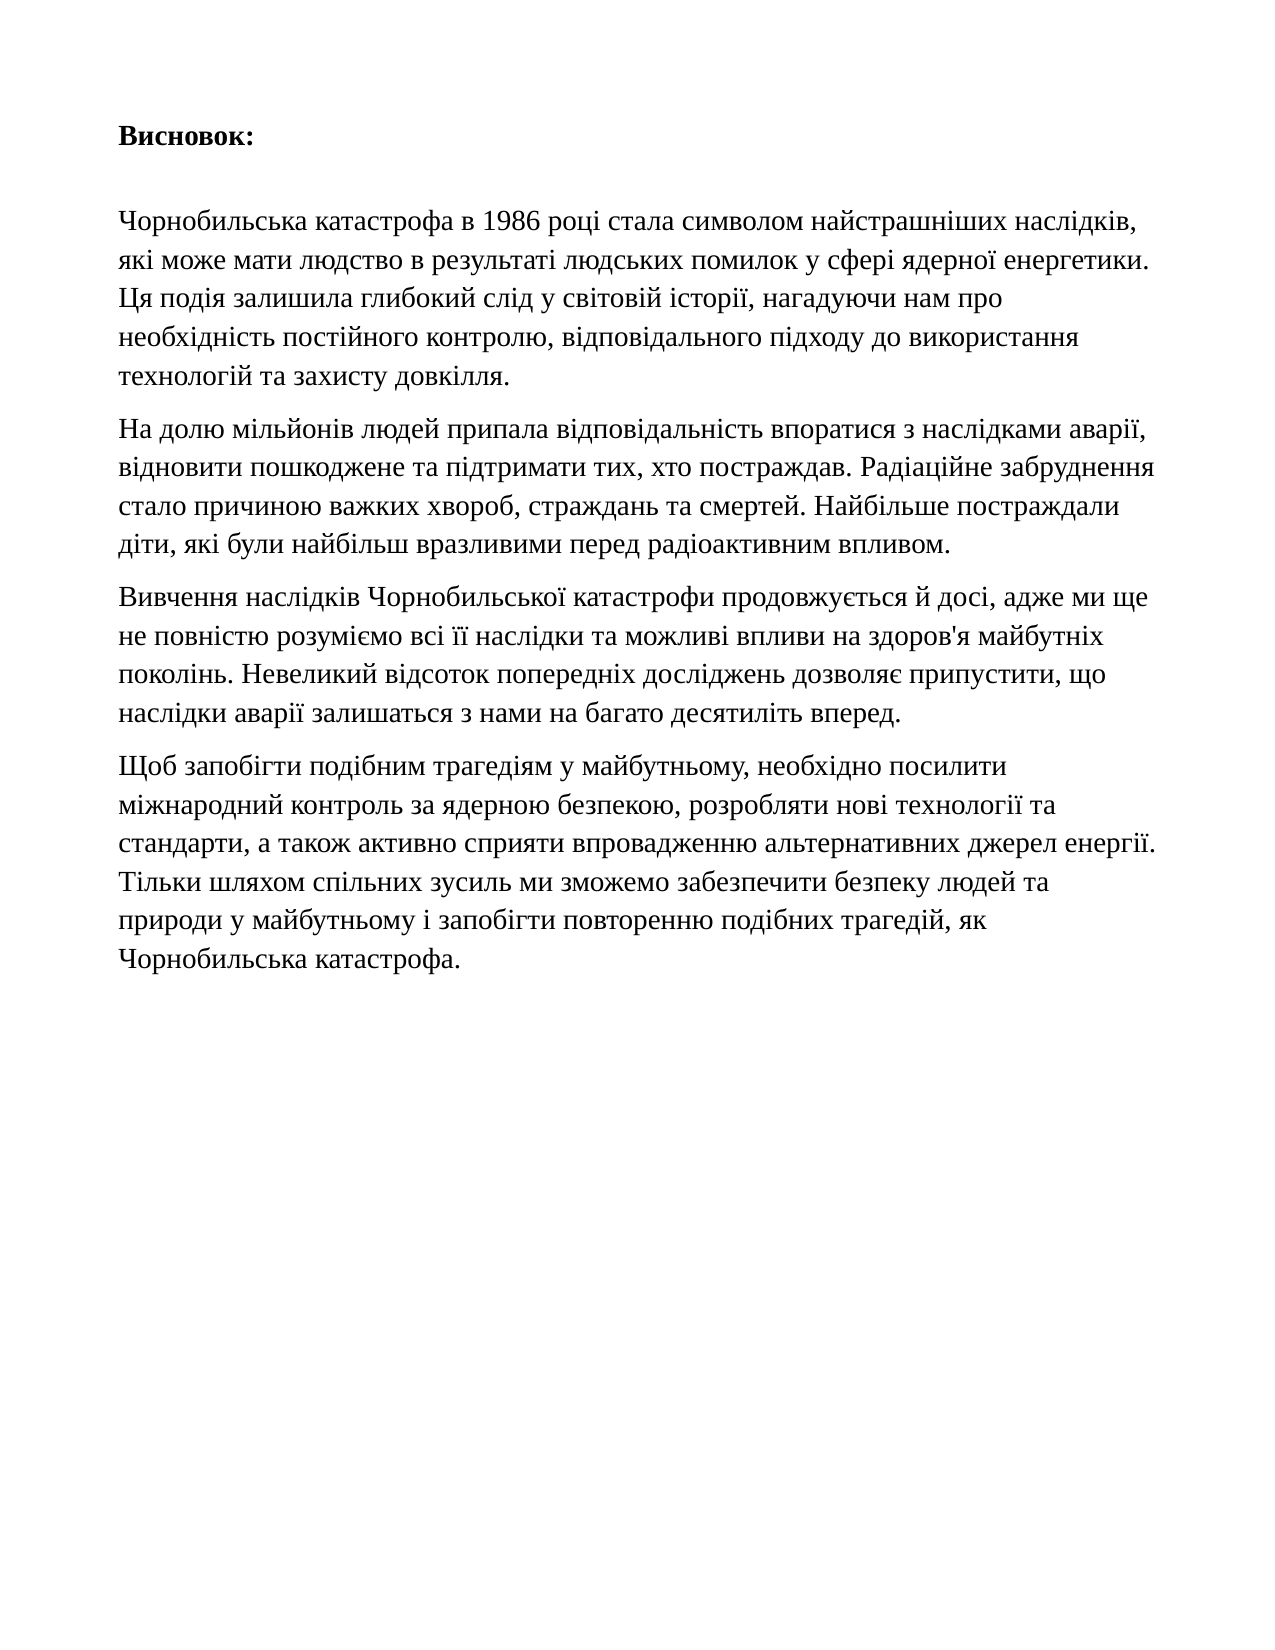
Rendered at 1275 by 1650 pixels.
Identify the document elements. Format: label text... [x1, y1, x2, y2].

text [118, 994, 1157, 1452]
text Чорнобильська катастрофа в 1986 році стала символом найстрашніших наслідків, які може мати людство в результаті людських помилок у сфері ядерної енергетики. Ця подія залишила глибокий слід у світовій історії, нагадуючи нам про необхідність постійного контролю, відповідального підходу до використання технологій та захисту довкілля. [118, 203, 1157, 391]
text Вивчення наслідків Чорнобильської катастрофи продовжується й досі, адже ми ще не повністю розуміємо всі її наслідки та можливі впливи на здоров'я майбутніх поколінь. Невеликий відсоток попередніх досліджень дозволяє припустити, що наслідки аварії залишаться з нами на багато десятиліть вперед. [118, 579, 1157, 729]
text Щоб запобігти подібним трагедіям у майбутньому, необхідно посилити міжнародний контроль за ядерною безпекою, розробляти нові технології та стандарти, а також активно сприяти впровадженню альтернативних джерел енергії. Тільки шляхом спільних зусиль ми зможемо забезпечити безпеку людей та природи у майбутньому і запобігти повторенню подібних трагедій, як Чорнобильська катастрофа. [118, 748, 1157, 974]
text На долю мільйонів людей припала відповідальність впоратися з наслідками аварії, відновити пошкоджене та підтримати тих, хто постраждав. Радіаційне забруднення стало причиною важких хвороб, страждань та смертей. Найбільше постраждали діти, які були найбільш вразливими перед радіоактивним впливом. [118, 411, 1157, 560]
text Висновок: [118, 118, 1157, 185]
